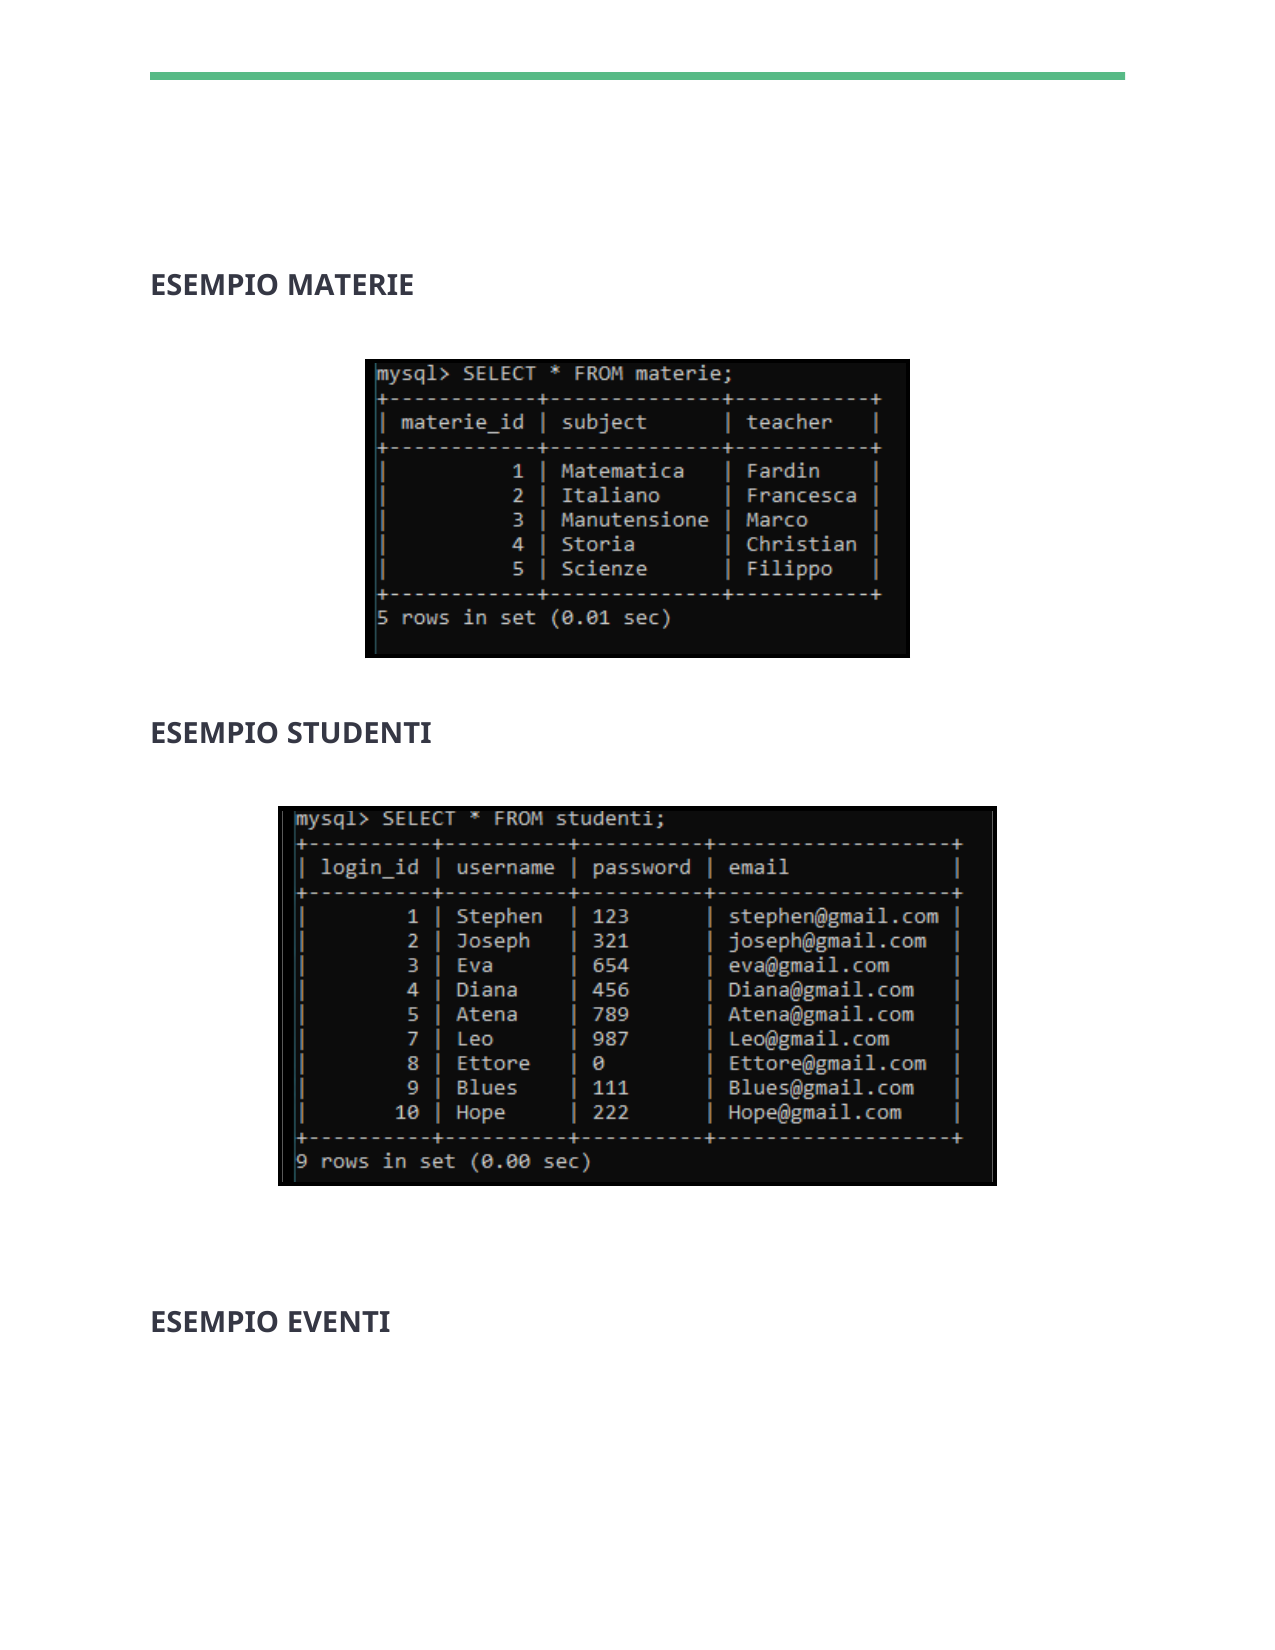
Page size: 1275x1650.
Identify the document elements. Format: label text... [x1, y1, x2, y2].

subtitle ESEMPIO STUDENTI [150, 713, 1125, 752]
picture [150, 72, 1125, 80]
subtitle ESEMPIO MATERIE [150, 264, 1125, 304]
picture [369, 363, 906, 654]
picture [282, 811, 993, 1182]
subtitle ESEMPIO EVENTI [150, 1302, 1125, 1341]
